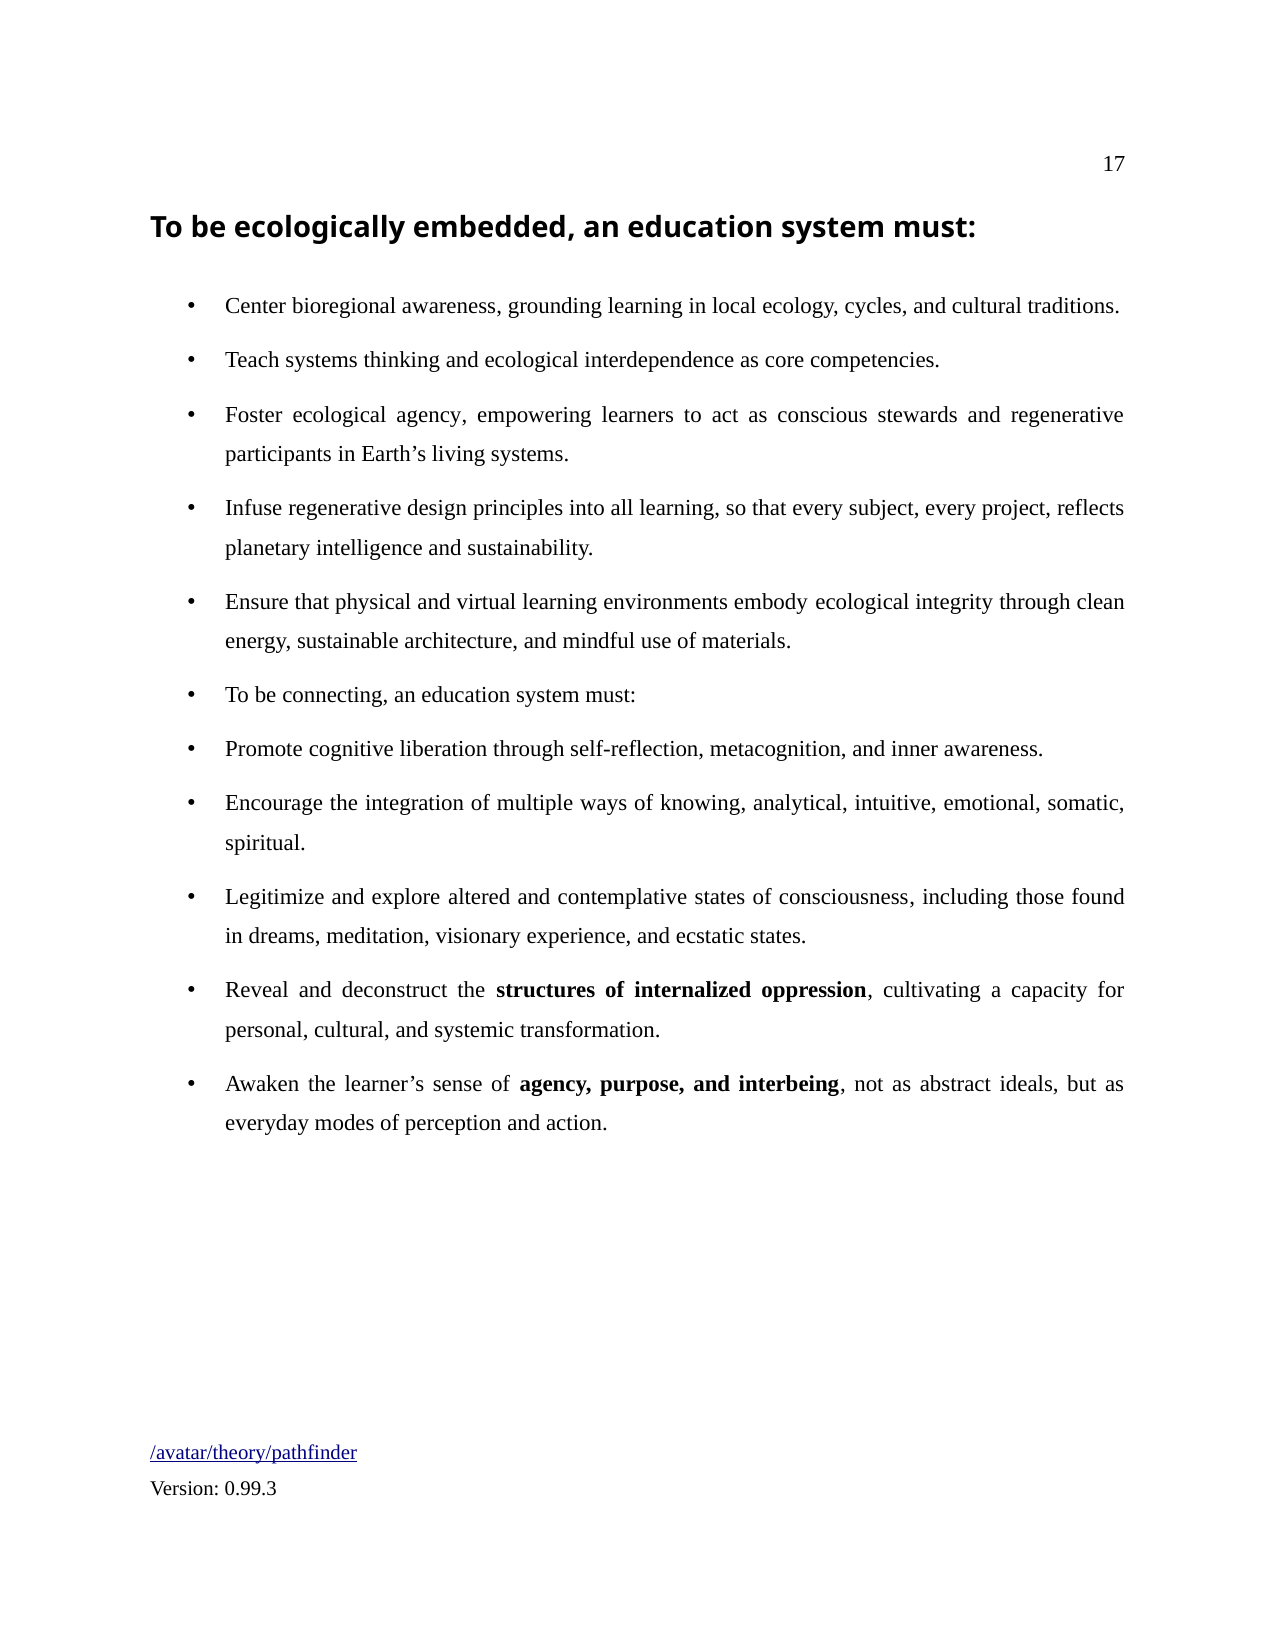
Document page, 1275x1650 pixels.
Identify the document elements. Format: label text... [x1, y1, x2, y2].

list Legitimize and explore altered and contemplative states of consciousness, including those found in dreams, meditation, visionary experience, and ecstatic states. [187, 883, 1125, 949]
list Promote cognitive liberation through self-reflection, metacognition, and inner awareness. [187, 735, 1125, 762]
list Infuse regenerative design principles into all learning, so that every subject, every project, reflects planetary intelligence and sustainability. [187, 494, 1125, 560]
list Ensure that physical and virtual learning environments embody ecological integrity through clean energy, sustainable architecture, and mindful use of materials. [187, 588, 1125, 653]
list Awaken the learner’s sense of agency, purpose, and interbeing, not as abstract ideals, but as everyday modes of perception and action. [187, 1070, 1125, 1136]
subtitle To be ecologically embedded, an education system must: [150, 206, 1125, 257]
list Reveal and deconstruct the structures of internalized oppression, cultivating a capacity for personal, cultural, and systemic transformation. [187, 976, 1125, 1042]
list Foster ecological agency, empowering learners to act as conscious stewards and regenerative participants in Earth’s living systems. [187, 401, 1125, 466]
list Encourage the integration of multiple ways of knowing, analytical, intuitive, emotional, somatic, spiritual. [187, 789, 1125, 855]
list To be connecting, an education system must: [187, 681, 1125, 708]
list Teach systems thinking and ecological interdependence as core competencies. [187, 347, 1125, 373]
list Center bioregional awareness, grounding learning in local ecology, cycles, and cultural traditions. [187, 292, 1125, 319]
